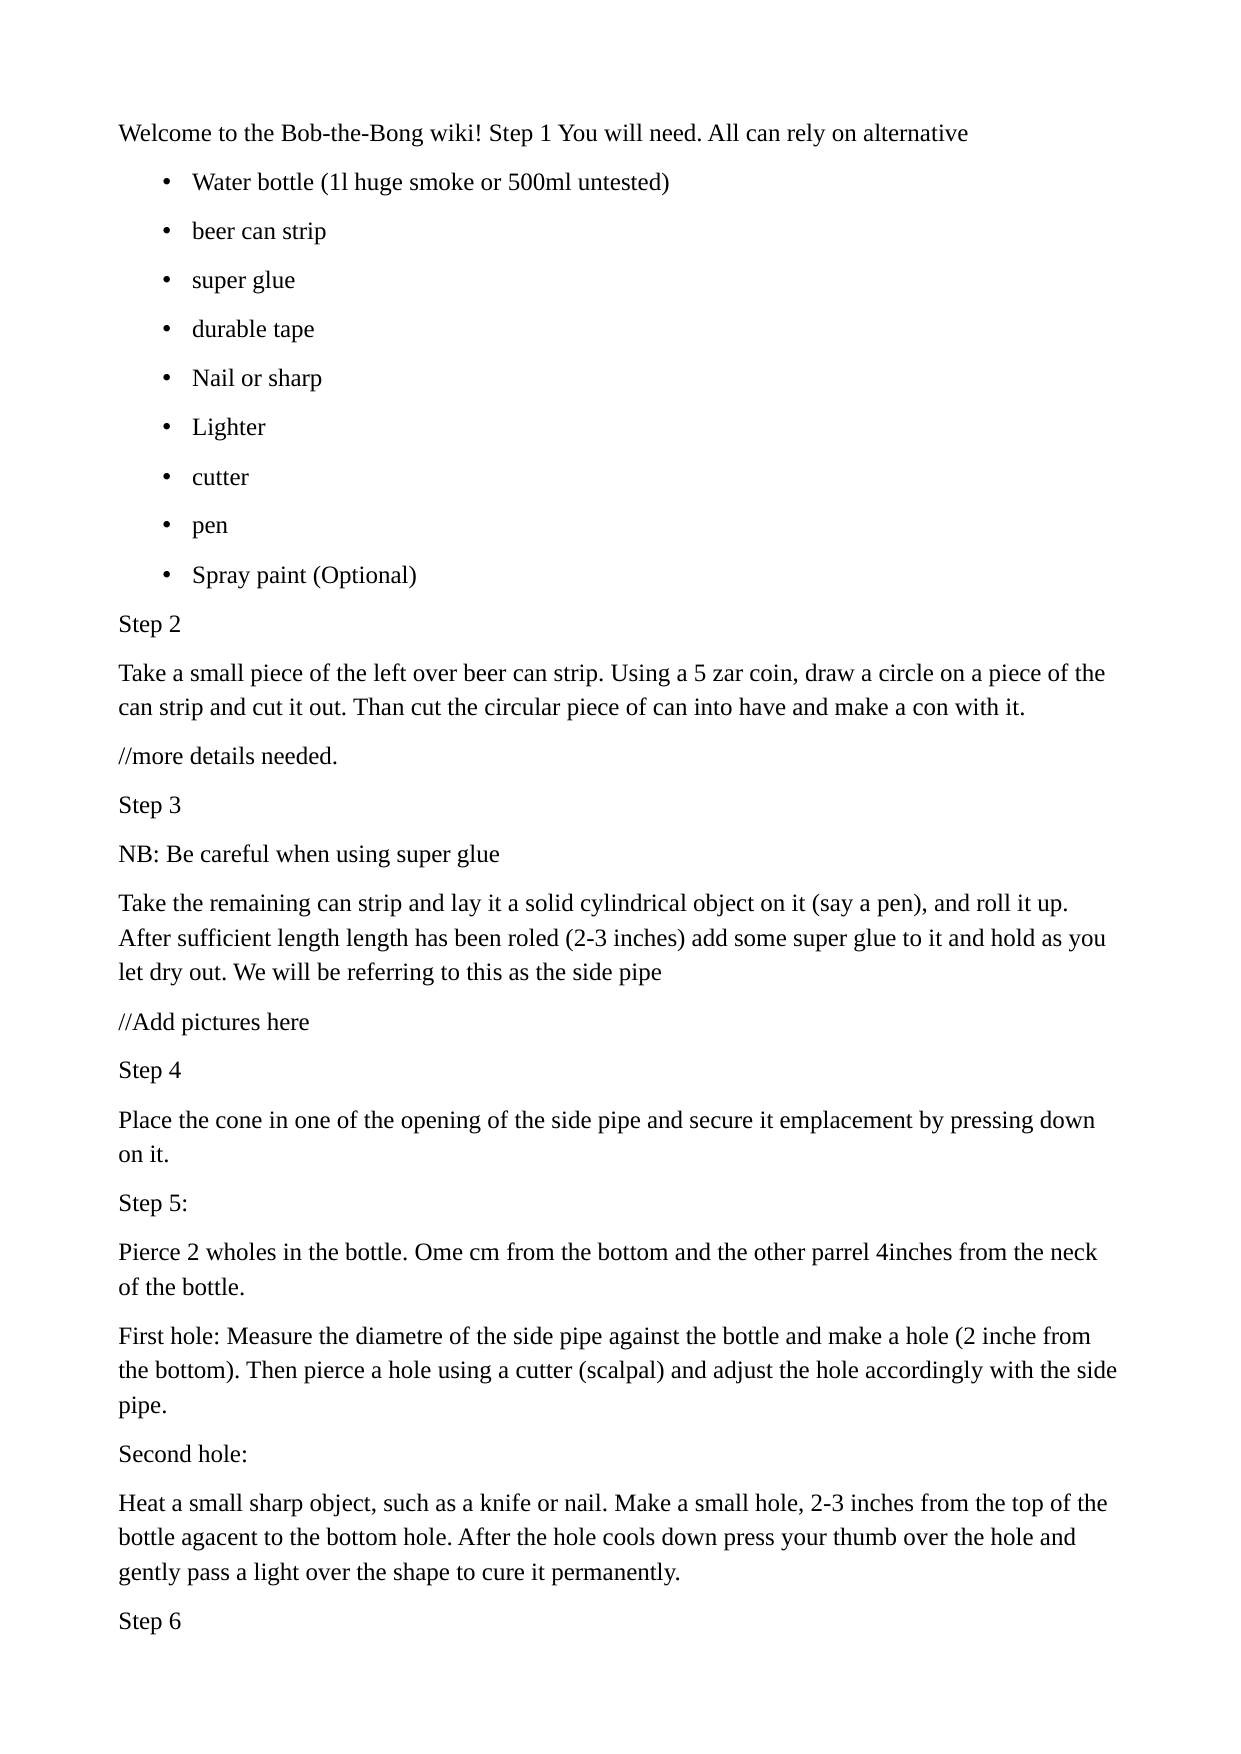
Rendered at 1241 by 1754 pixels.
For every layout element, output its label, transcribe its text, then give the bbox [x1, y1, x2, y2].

list Water bottle (1l huge smoke or 500ml untested) [162, 167, 1122, 196]
list cutter [162, 462, 1122, 490]
text Take a small piece of the left over beer can strip. Using a 5 zar coin, draw a circle on a piece of the can strip and cut it out. Than cut the circular piece of can into have and make a con with it. [118, 658, 1122, 721]
text Step 5: [118, 1188, 1122, 1217]
text NB: Be careful when using super glue [118, 839, 1122, 868]
text Step 4 [118, 1056, 1122, 1084]
list super glue [162, 265, 1122, 294]
list Nail or sharp [162, 363, 1122, 392]
text First hole: Measure the diametre of the side pipe against the bottle and make a hole (2 inche from the bottom). Then pierce a hole using a cutter (scalpal) and adjust the hole accordingly with the side pipe. [118, 1321, 1122, 1418]
text Pierce 2 wholes in the bottle. Ome cm from the bottom and the other parrel 4inches from the neck of the bottle. [118, 1237, 1122, 1301]
text Second hole: [118, 1439, 1122, 1468]
text Step 6 [118, 1606, 1122, 1635]
list Spray paint (Optional) [162, 560, 1122, 588]
list beer can strip [162, 216, 1122, 245]
text Welcome to the Bob-the-Bong wiki! Step 1 You will need. All can rely on alternative [118, 118, 1122, 147]
text Step 3 [118, 790, 1122, 819]
list Lighter [162, 412, 1122, 441]
text Heat a small sharp object, such as a knife or nail. Make a small hole, 2-3 inches from the top of the bottle agacent to the bottom hole. After the hole cools down press your thumb over the hole and gently pass a light over the shape to cure it permanently. [118, 1488, 1122, 1586]
list durable tape [162, 314, 1122, 343]
text //more details needed. [118, 741, 1122, 770]
text Place the cone in one of the opening of the side pipe and secure it emplacement by pressing down on it. [118, 1105, 1122, 1168]
text //Add pictures here [118, 1007, 1122, 1035]
text Step 2 [118, 609, 1122, 637]
list pen [162, 511, 1122, 539]
text Take the remaining can strip and lay it a solid cylindrical object on it (say a pen), and roll it up. After sufficient length length has been roled (2-3 inches) add some super glue to it and hold as you let dry out. We will be referring to this as the side pipe [118, 888, 1122, 986]
